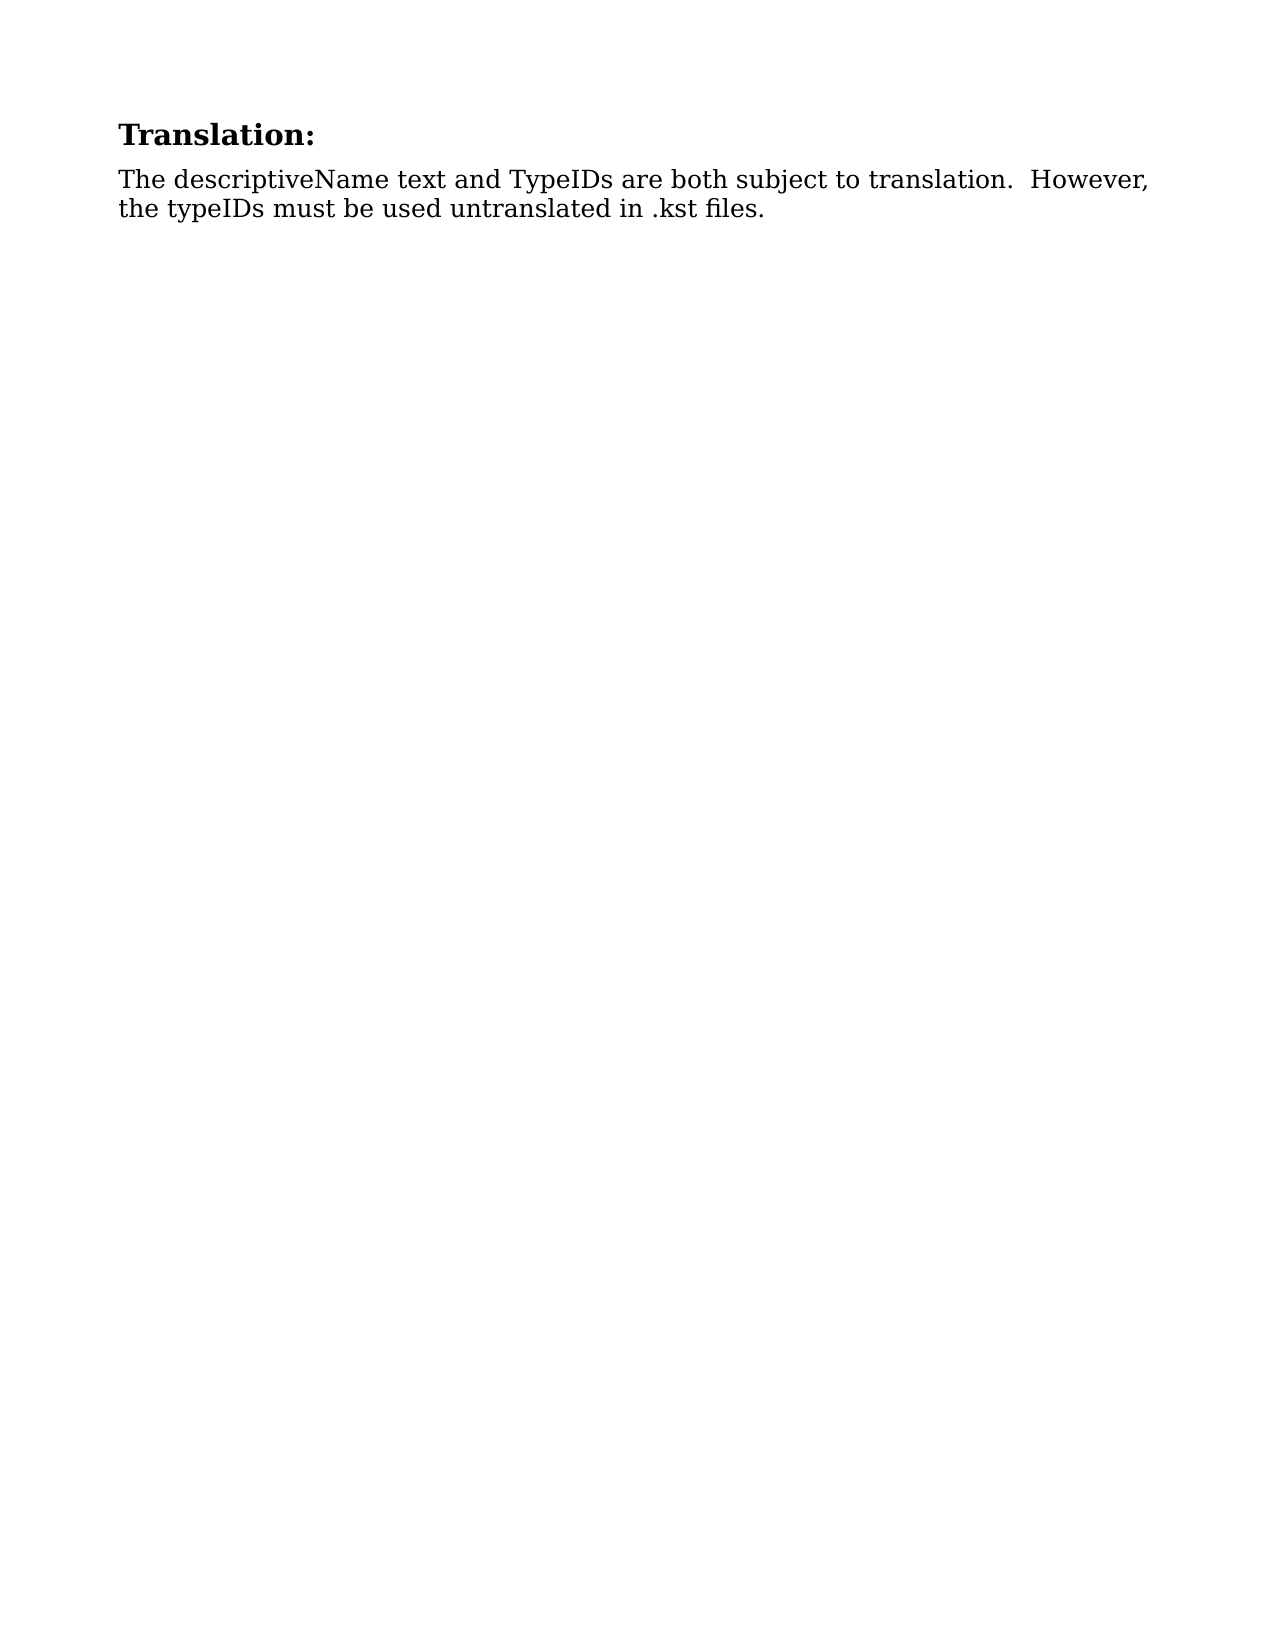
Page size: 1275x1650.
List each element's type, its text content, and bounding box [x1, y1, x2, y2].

text The descriptiveName text and TypeIDs are both subject to translation. However, the typeIDs must be used untranslated in .kst files. [118, 165, 1157, 223]
subtitle Translation: [118, 118, 1157, 152]
